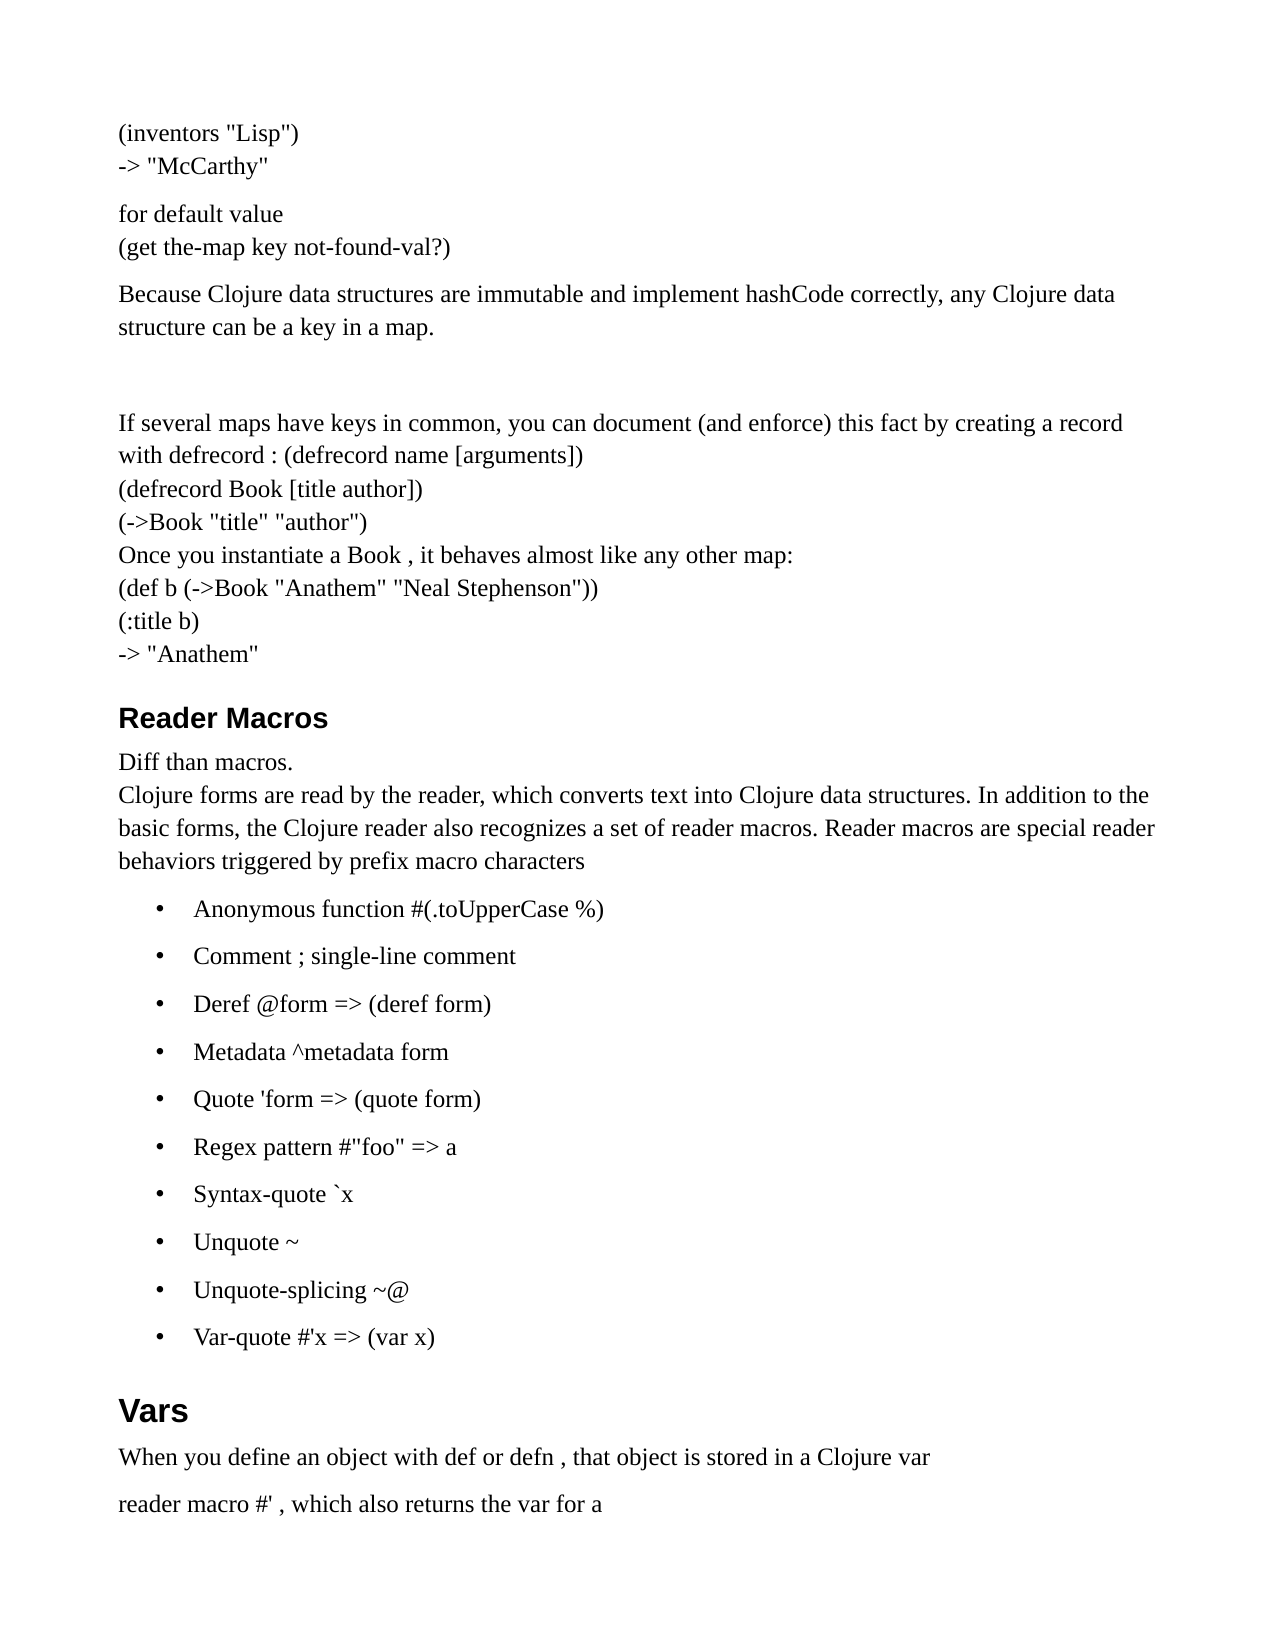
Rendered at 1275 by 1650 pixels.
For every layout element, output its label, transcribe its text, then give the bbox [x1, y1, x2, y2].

list Comment ; single-line comment [156, 941, 1157, 970]
text Diff than macros. Clojure forms are read by the reader, which converts text into Clojure data structures. In addition to the basic forms, the Clojure reader also recognizes a set of reader macros. Reader macros are special reader behaviors triggered by prefix macro characters [118, 747, 1157, 875]
list Syntax-quote `x [156, 1179, 1157, 1208]
list Anonymous function #(.toUpperCase %) [156, 894, 1157, 923]
list Deref @form => (deref form) [156, 989, 1157, 1018]
text Because Clojure data structures are immutable and implement hashCode correctly, any Clojure data structure can be a key in a map. [118, 279, 1157, 341]
subtitle Vars [118, 1391, 1157, 1429]
list Quote 'form => (quote form) [156, 1084, 1157, 1113]
list Regex pattern #"foo" => a [156, 1132, 1157, 1161]
text If several maps have keys in common, you can document (and enforce) this fact by creating a record with defrecord : (defrecord name [arguments]) (defrecord Book [title author]) (->Book "title" "author") Once you instantiate a Book , it behaves almost like any other map: (def b (->Book "Anathem" "Neal Stephenson")) (:title b) -> "Anathem" [118, 408, 1157, 667]
subtitle Reader Macros [118, 701, 1157, 735]
text When you define an object with def or defn , that object is stored in a Clojure var [118, 1442, 1157, 1471]
list Metadata ^metadata form [156, 1037, 1157, 1065]
list Var-quote #'x => (var x) [156, 1322, 1157, 1351]
text reader macro #' , which also returns the var for a [118, 1489, 1157, 1518]
list Unquote ~ [156, 1227, 1157, 1256]
text for default value (get the-map key not-found-val?) [118, 199, 1157, 261]
text (inventors "Lisp") -> "McCarthy" [118, 118, 1157, 180]
list Unquote-splicing ~@ [156, 1275, 1157, 1303]
